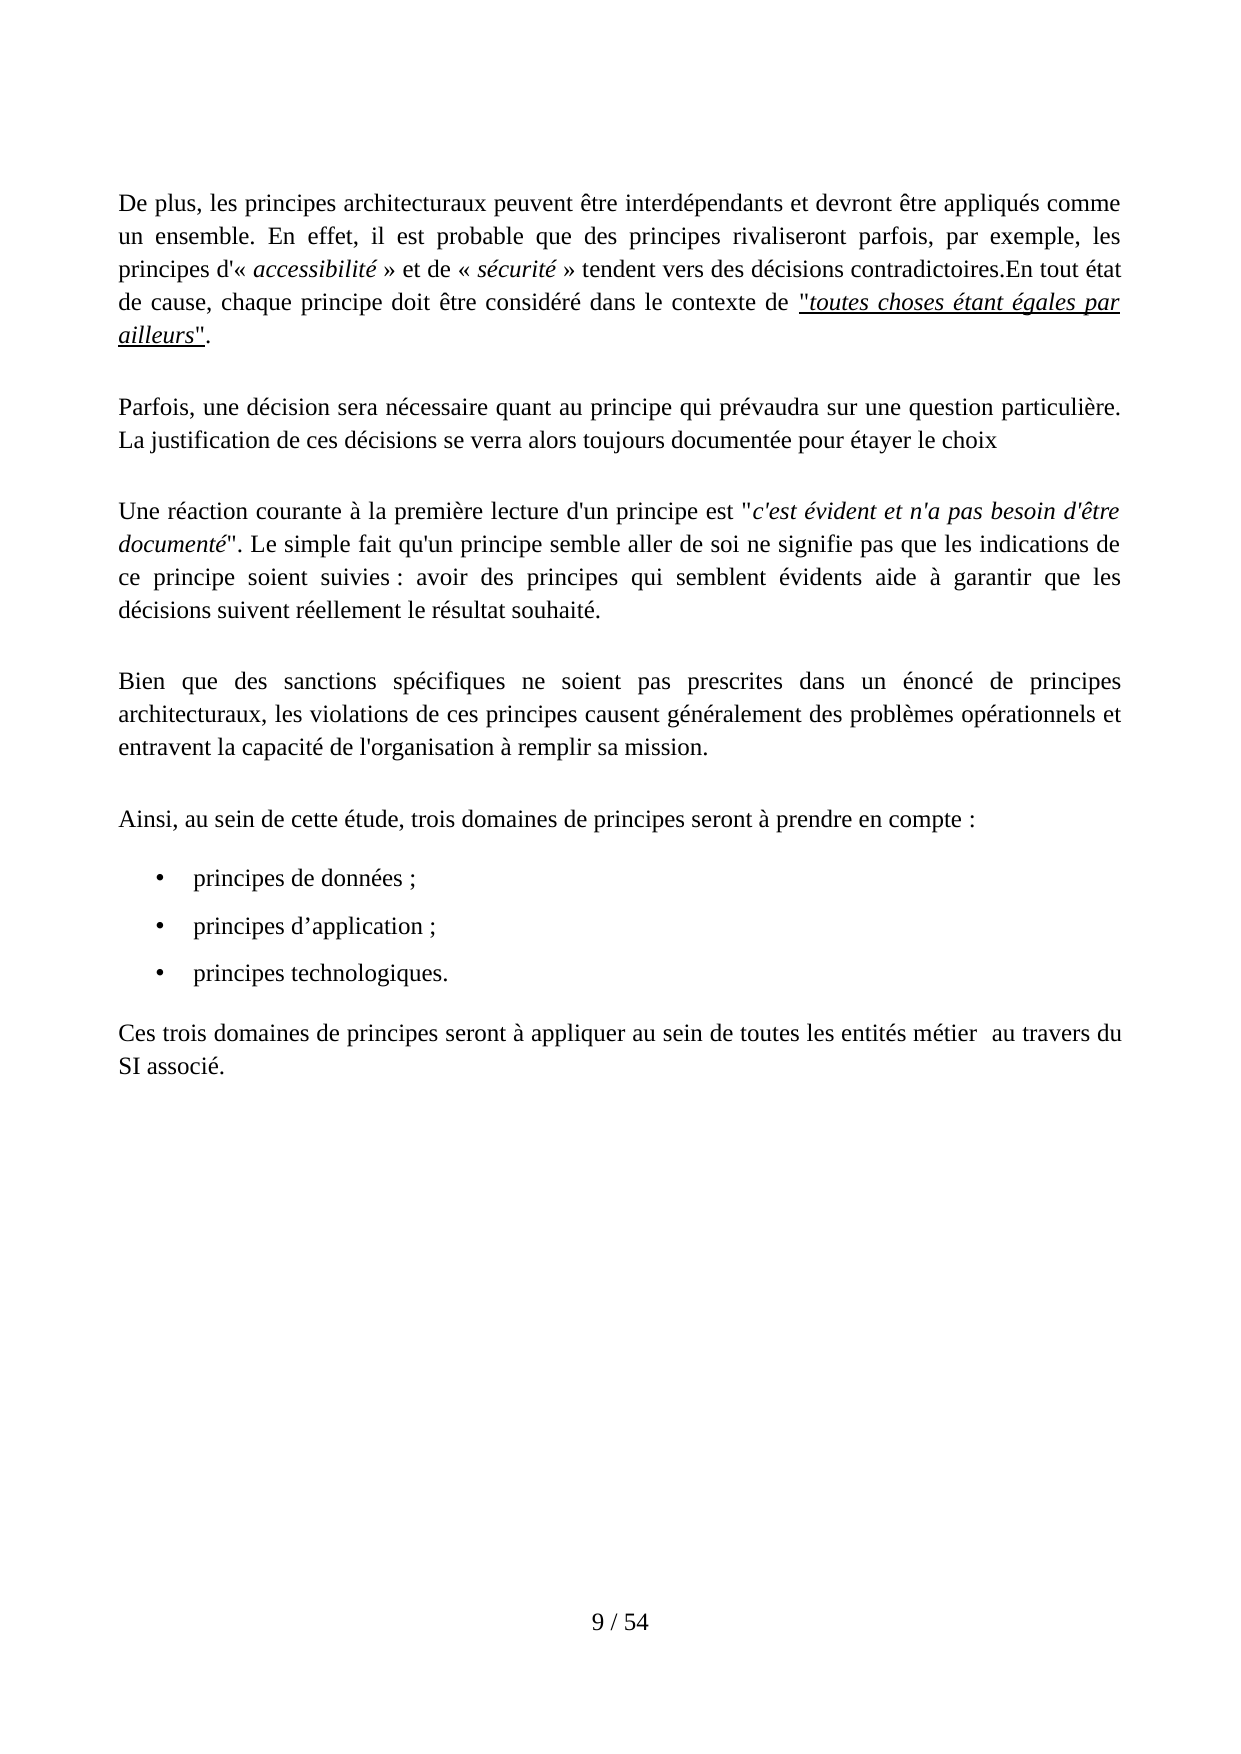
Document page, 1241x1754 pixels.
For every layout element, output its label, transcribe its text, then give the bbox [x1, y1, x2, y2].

text Parfois, une décision sera nécessaire quant au principe qui prévaudra sur une question particulière. La justification de ces décisions se verra alors toujours documentée pour étayer le choix [118, 392, 1122, 453]
list principes de données ; [156, 863, 1122, 892]
text De plus, les principes architecturaux peuvent être interdépendants et devront être appliqués comme un ensemble. En effet, il est probable que des principes rivaliseront parfois, par exemple, les principes d'« accessibilité » et de « sécurité » tendent vers des décisions contradictoires.En tout état de cause, chaque principe doit être considéré dans le contexte de "toutes choses étant égales par ailleurs". [118, 188, 1122, 349]
text Bien que des sanctions spécifiques ne soient pas prescrites dans un énoncé de principes architecturaux, les violations de ces principes causent généralement des problèmes opérationnels et entravent la capacité de l'organisation à remplir sa mission. [118, 666, 1122, 761]
list principes technologiques. [156, 958, 1122, 987]
text Ainsi, au sein de cette étude, trois domaines de principes seront à prendre en compte : [118, 804, 1122, 833]
text Ces trois domaines de principes seront à appliquer au sein de toutes les entités métier au travers du SI associé. [118, 1018, 1122, 1080]
text Une réaction courante à la première lecture d'un principe est "c'est évident et n'a pas besoin d'être documenté". Le simple fait qu'un principe semble aller de soi ne signifie pas que les indications de ce principe soient suivies : avoir des principes qui semblent évidents aide à garantir que les décisions suivent réellement le résultat souhaité. [118, 496, 1122, 624]
list principes d’application ; [156, 911, 1122, 940]
